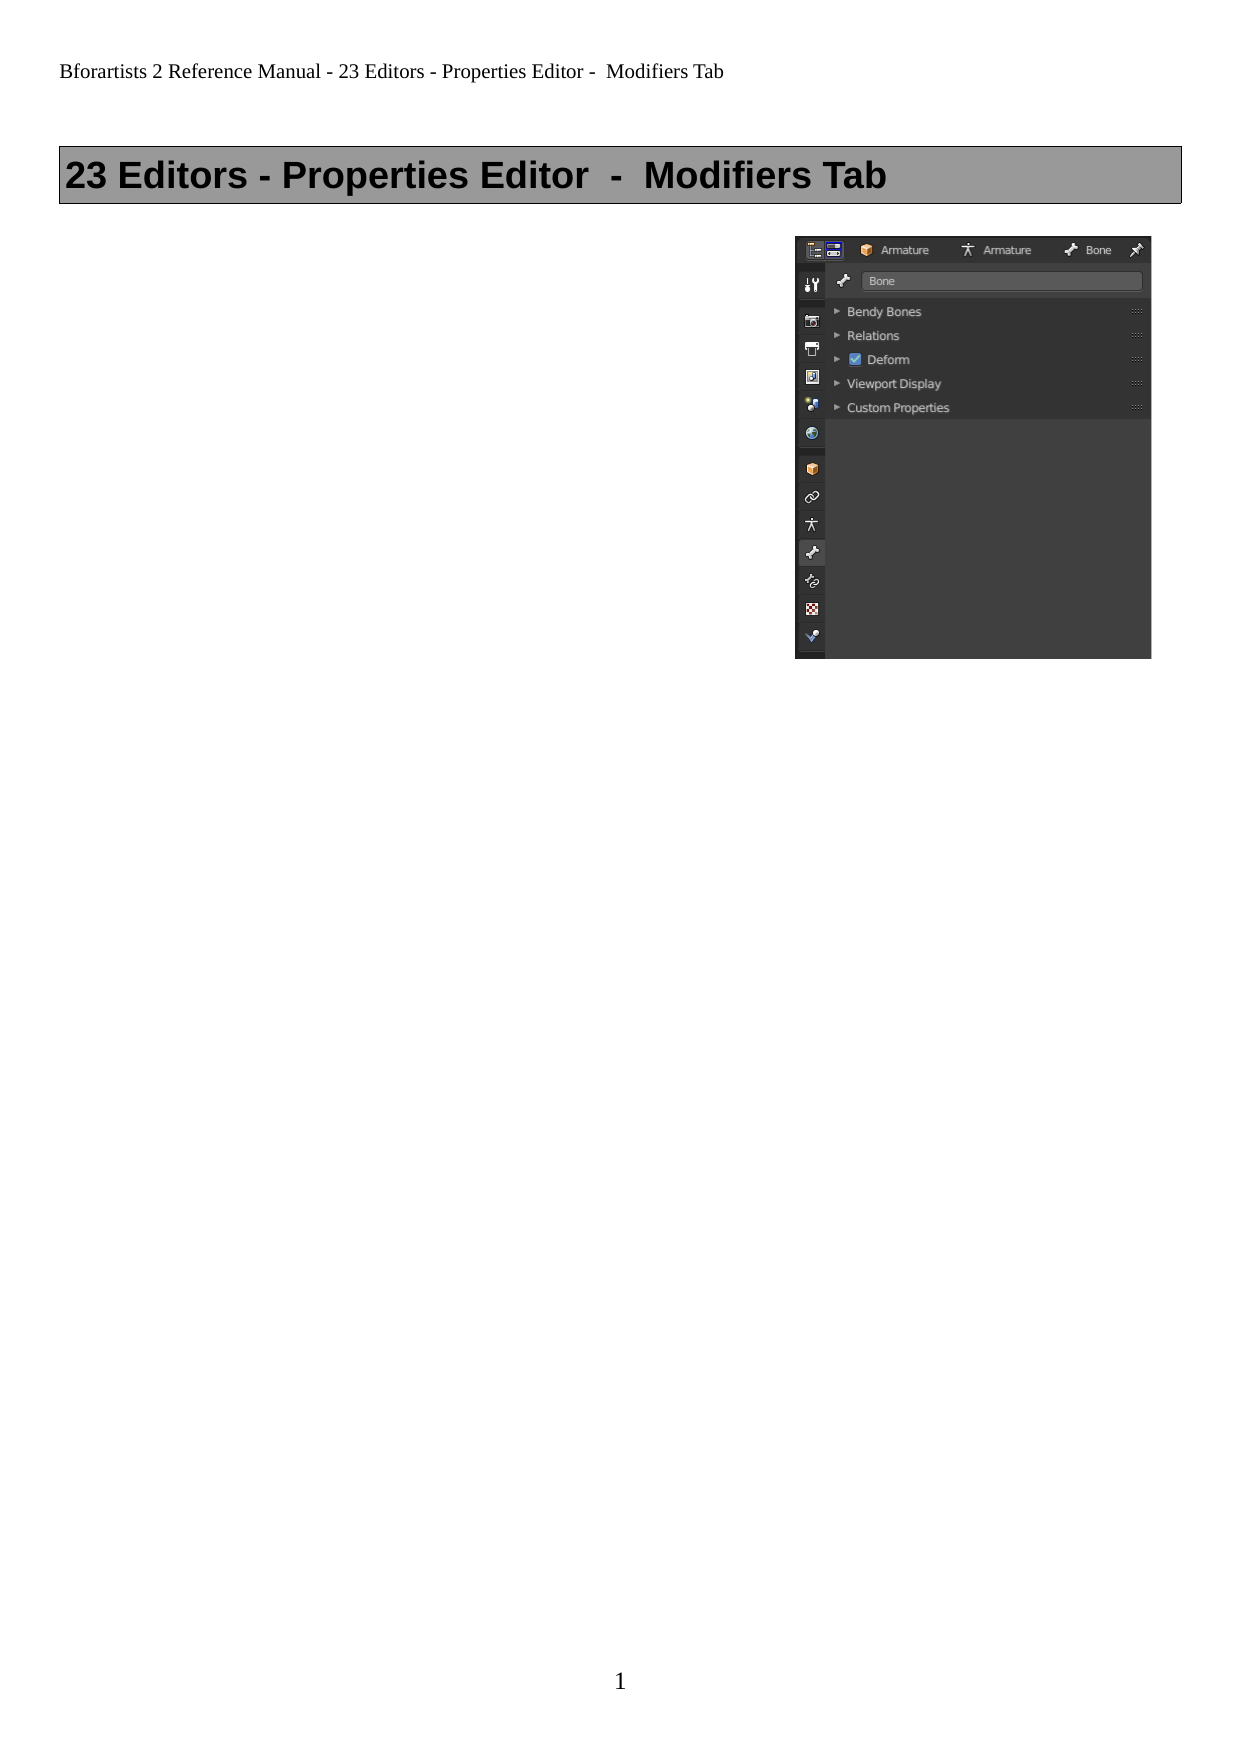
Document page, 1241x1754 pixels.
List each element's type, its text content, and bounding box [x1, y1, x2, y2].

picture [795, 236, 1152, 659]
table_header 23 Editors - Properties Editor - Modifiers Tab [60, 147, 1181, 203]
